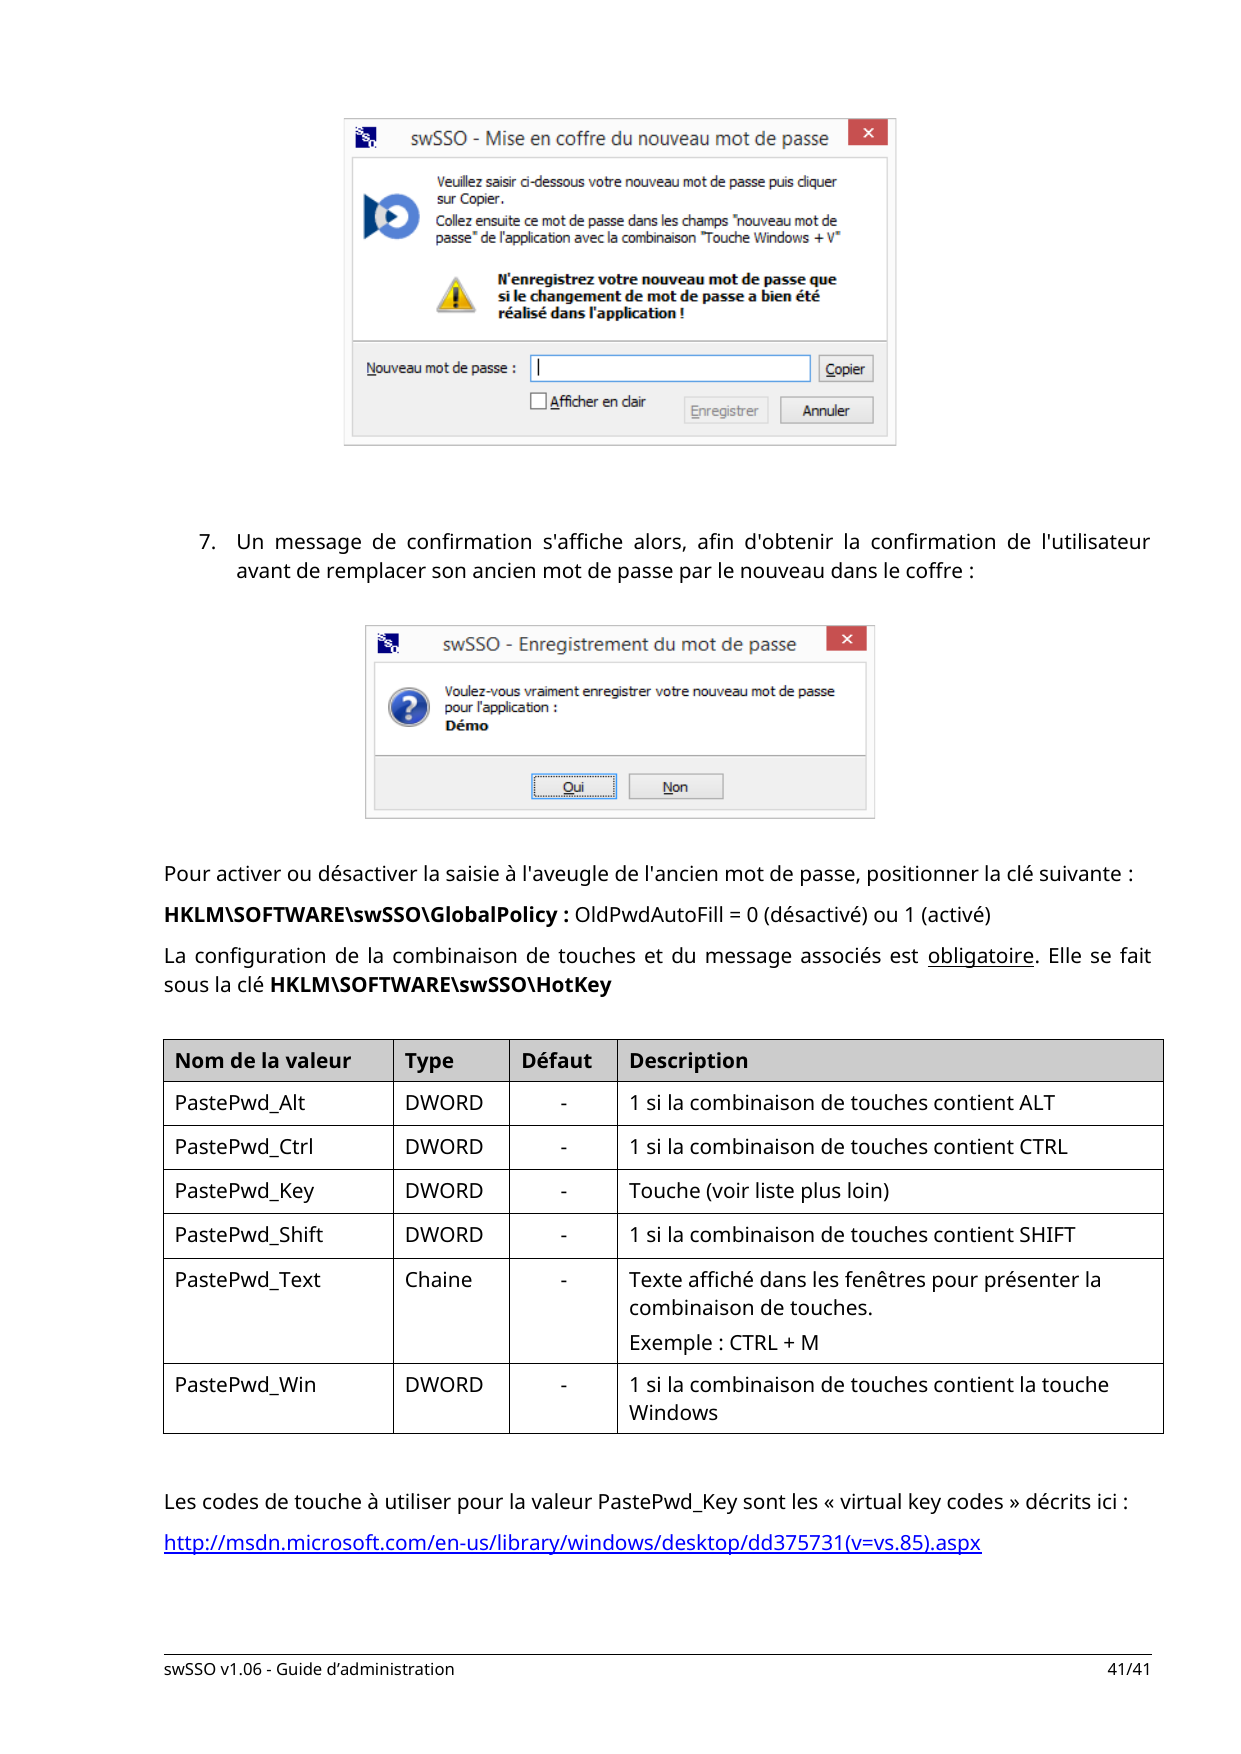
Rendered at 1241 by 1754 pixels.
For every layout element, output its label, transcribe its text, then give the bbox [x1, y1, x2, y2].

table_cell - [510, 1259, 617, 1362]
table_header Type [394, 1040, 509, 1081]
table_cell DWORD [394, 1364, 509, 1433]
table_cell - [510, 1214, 617, 1257]
table_cell - [510, 1082, 617, 1125]
picture [343, 118, 897, 446]
table_header Défaut [510, 1040, 617, 1081]
table_cell - [510, 1170, 617, 1213]
table_cell Chaine [394, 1259, 509, 1362]
table_cell Touche (voir liste plus loin) [618, 1170, 1163, 1213]
table_cell DWORD [394, 1126, 509, 1169]
picture [365, 625, 876, 819]
table_cell 1 si la combinaison de touches contient la touche Windows [618, 1364, 1163, 1433]
table_cell DWORD [394, 1214, 509, 1257]
table_cell PastePwd_Alt [164, 1082, 393, 1125]
table_cell - [510, 1364, 617, 1433]
text Pour activer ou désactiver la saisie à l'aveugle de l'ancien mot de passe, positionner la clé suivante : [164, 859, 1152, 888]
table_cell - [510, 1126, 617, 1169]
table_header Nom de la valeur [164, 1040, 393, 1081]
table_cell 1 si la combinaison de touches contient CTRL [618, 1126, 1163, 1169]
text La configuration de la combinaison de touches et du message associés est obligatoire. Elle se fait sous la clé HKLM\SOFTWARE\swSSO\HotKey [164, 941, 1152, 998]
table_cell PastePwd_Win [164, 1364, 393, 1433]
text Les codes de touche à utiliser pour la valeur PastePwd_Key sont les « virtual key codes » décrits ici : [164, 1487, 1152, 1516]
table_cell DWORD [394, 1082, 509, 1125]
table_cell PastePwd_Text [164, 1259, 393, 1362]
text HKLM\SOFTWARE\swSSO\GlobalPolicy : OldPwdAutoFill = 0 (désactivé) ou 1 (activé) [164, 900, 1152, 929]
table_cell PastePwd_Shift [164, 1214, 393, 1257]
table_cell PastePwd_Ctrl [164, 1126, 393, 1169]
table_cell DWORD [394, 1170, 509, 1213]
table_cell 1 si la combinaison de touches contient SHIFT [618, 1214, 1163, 1257]
list Un message de confirmation s'affiche alors, afin d'obtenir la confirmation de l'utilisateur avant de remplacer son ancien mot de passe par le nouveau dans le coffre : [199, 527, 1152, 584]
table_cell 1 si la combinaison de touches contient ALT [618, 1082, 1163, 1125]
table_cell Texte affiché dans les fenêtres pour présenter la combinaison de touches. Exemple : CTRL + M [618, 1259, 1163, 1362]
table_cell PastePwd_Key [164, 1170, 393, 1213]
table_header Description [618, 1040, 1163, 1081]
text http://msdn.microsoft.com/en-us/library/windows/desktop/dd375731(v=vs.85).aspx [164, 1528, 1152, 1557]
